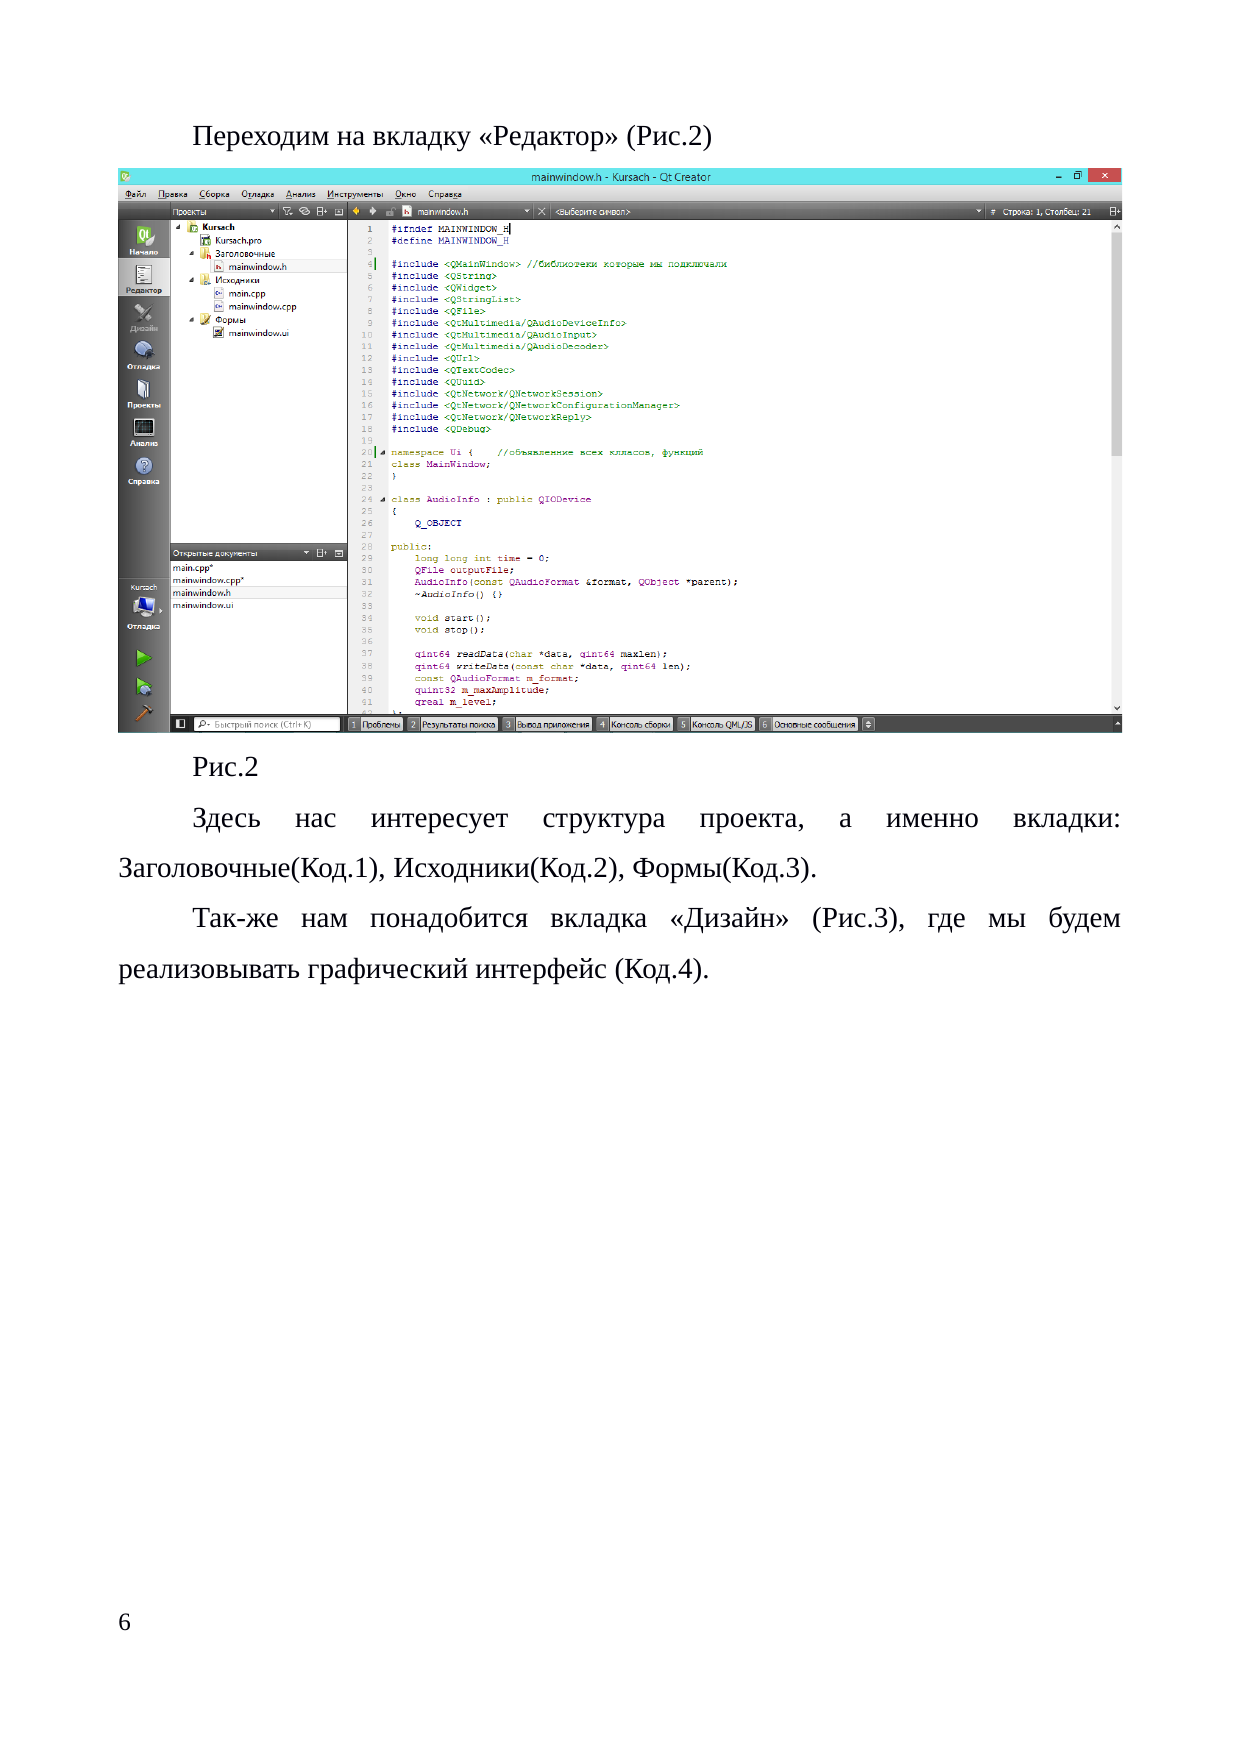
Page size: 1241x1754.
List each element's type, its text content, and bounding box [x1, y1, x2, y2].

text Здесь нас интересует структура проекта, а именно вкладки: Заголовочные(Код.1), Исходники(Код.2), Формы(Код.3). [118, 800, 1122, 884]
text Переходим на вкладку «Редактор» (Рис.2) [118, 118, 1122, 152]
text Так-же нам понадобится вкладка «Дизайн» (Рис.3), где мы будем реализовывать графический интерфейс (Код.4). [118, 901, 1122, 984]
picture [118, 168, 1123, 733]
text Рис.2 [118, 733, 1122, 783]
